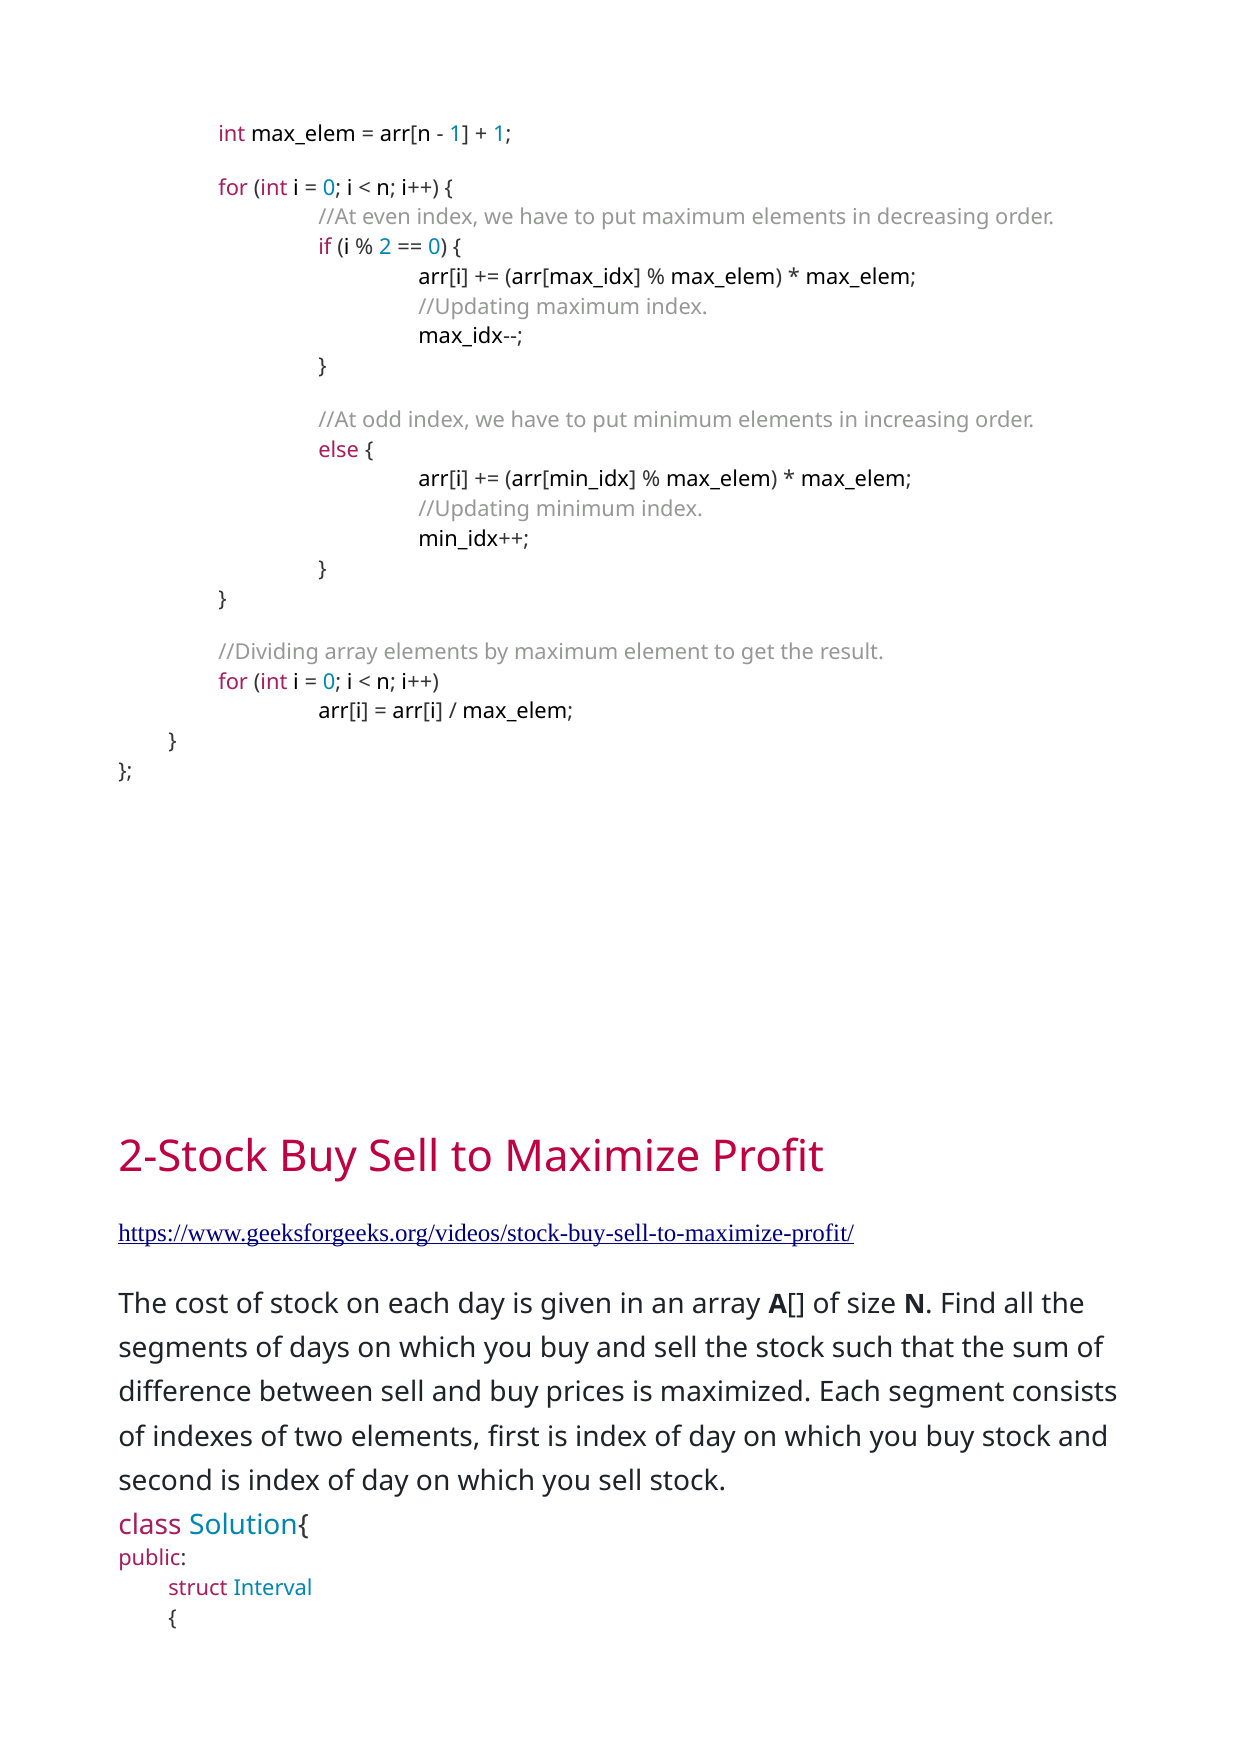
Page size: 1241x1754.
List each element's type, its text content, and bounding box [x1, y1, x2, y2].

text //Updating maximum index. [118, 291, 1122, 321]
text } [118, 350, 1122, 380]
text public: [118, 1542, 1122, 1572]
text https://www.geeksforgeeks.org/videos/stock-buy-sell-to-maximize-profit/ [118, 1218, 1122, 1246]
text } [118, 582, 1122, 612]
text }; [118, 755, 1122, 785]
text arr[i] = arr[i] / max_elem; [118, 696, 1122, 725]
text min_idx++; [118, 523, 1122, 553]
text The cost of stock on each day is given in an array A[] of size N. Find all the segments of days on which you buy and sell the stock such that the sum of difference between sell and buy prices is maximized. Each segment consists of indexes of two elements, first is index of day on which you buy stock and second is index of day on which you sell stock. [118, 1284, 1122, 1498]
text } [118, 553, 1122, 582]
text //Dividing array elements by maximum element to get the result. [118, 636, 1122, 666]
text //At odd index, we have to put minimum elements in increasing order. [118, 404, 1122, 433]
text arr[i] += (arr[max_idx] % max_elem) * max_elem; [118, 261, 1122, 291]
text for (int i = 0; i < n; i++) { [118, 172, 1122, 201]
text arr[i] += (arr[min_idx] % max_elem) * max_elem; [118, 463, 1122, 493]
text } [118, 725, 1122, 755]
text class Solution{ [118, 1504, 1122, 1542]
text //At even index, we have to put maximum elements in decreasing order. [118, 201, 1122, 231]
text //Updating minimum index. [118, 493, 1122, 523]
text int max_elem = arr[n - 1] + 1; [118, 118, 1122, 148]
subtitle 2-Stock Buy Sell to Maximize Profit [118, 1125, 1122, 1184]
text max_idx--; [118, 321, 1122, 350]
text if (i % 2 == 0) { [118, 231, 1122, 261]
text else { [118, 433, 1122, 463]
text struct Interval [118, 1572, 1122, 1602]
text { [118, 1602, 1122, 1632]
text for (int i = 0; i < n; i++) [118, 666, 1122, 696]
